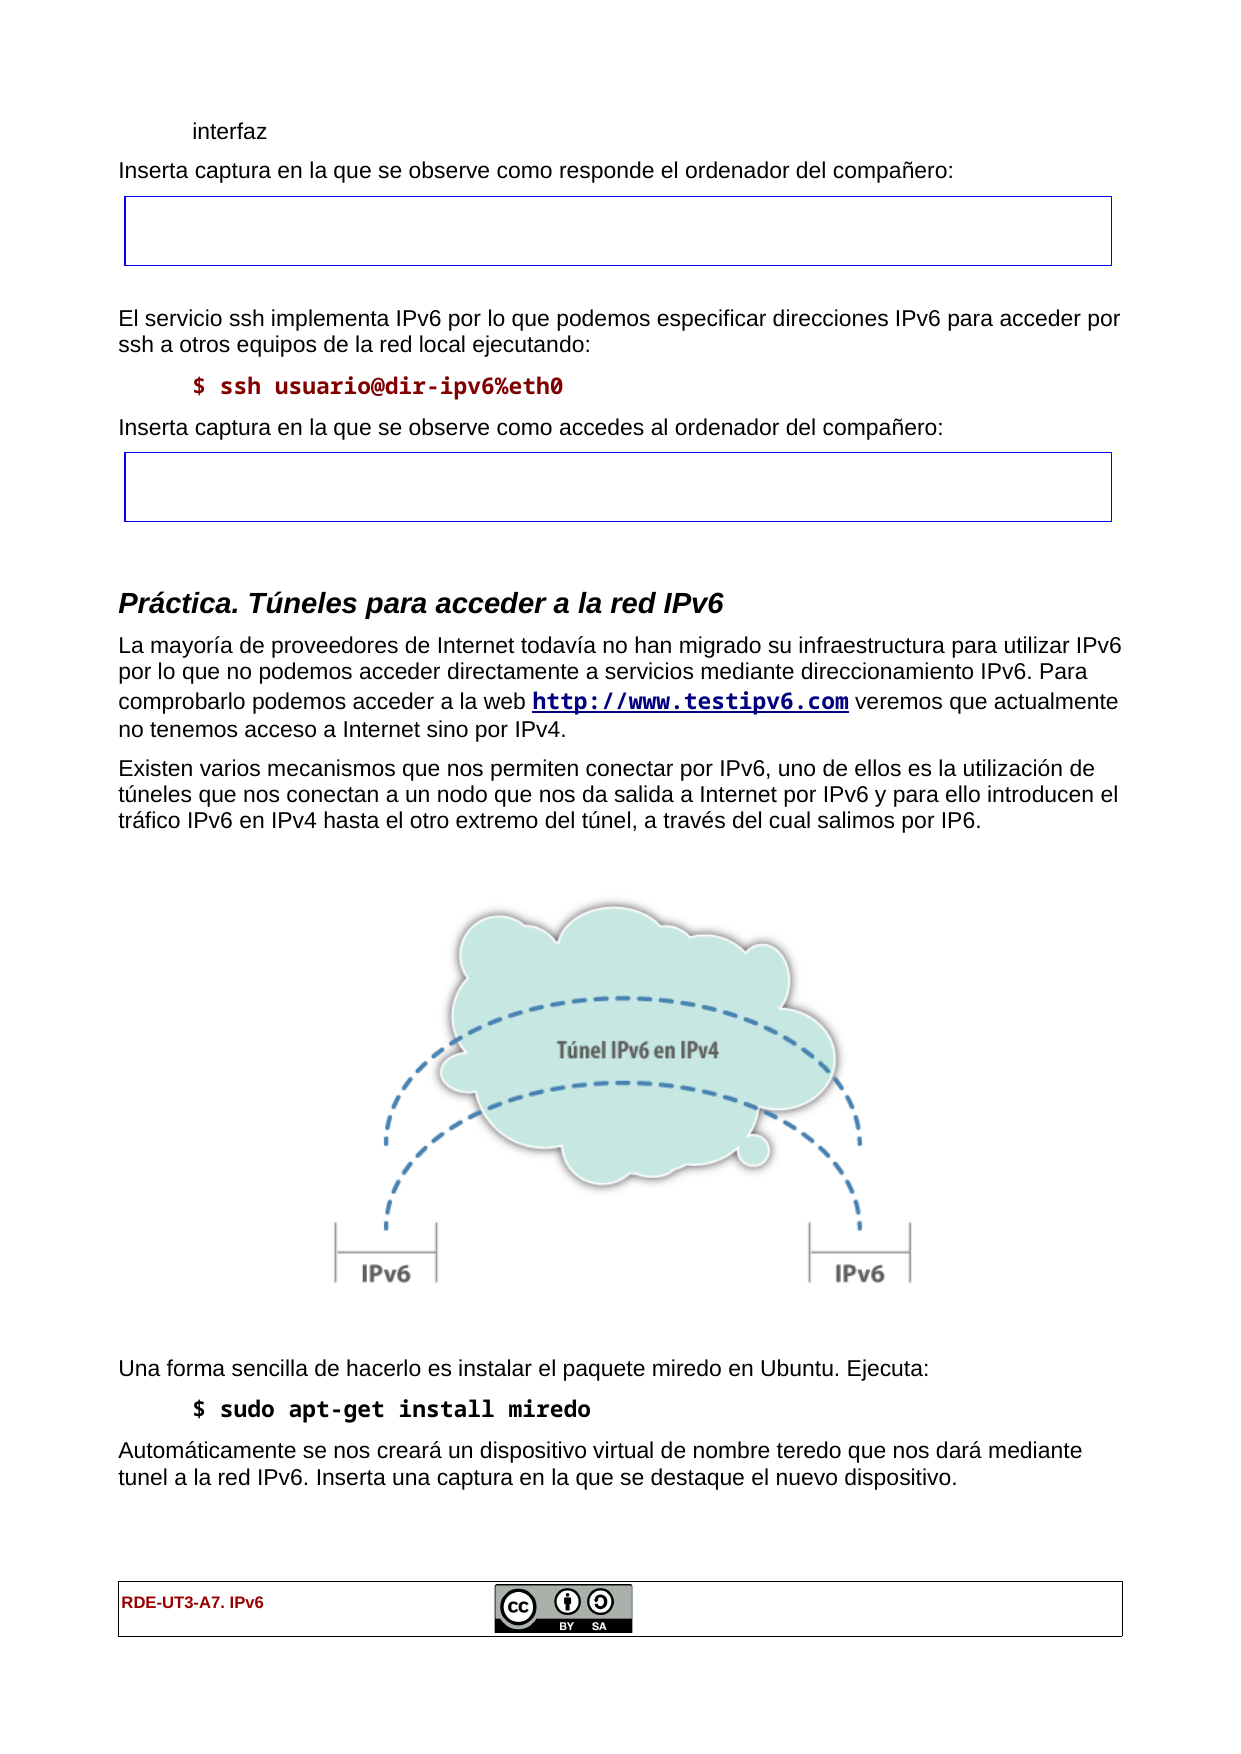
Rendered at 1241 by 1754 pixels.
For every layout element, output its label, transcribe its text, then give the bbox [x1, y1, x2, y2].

text $ ssh usuario@dir-ipv6%eth0 [192, 370, 1122, 401]
text Automáticamente se nos creará un dispositivo virtual de nombre teredo que nos dará mediante tunel a la red IPv6. Inserta una captura en la que se destaque el nuevo dispositivo. [118, 1437, 1122, 1490]
text El servicio ssh implementa IPv6 por lo que podemos especificar direcciones IPv6 para acceder por ssh a otros equipos de la red local ejecutando: [118, 304, 1122, 357]
text Inserta captura en la que se observe como accedes al ordenador del compañero: [118, 413, 1122, 440]
text $ sudo apt-get install miredo [192, 1393, 1122, 1425]
table_header [126, 453, 1111, 521]
text Inserta captura en la que se observe como responde el ordenador del compañero: [118, 157, 1122, 183]
subtitle Práctica. Túneles para acceder a la red IPv6 [118, 586, 1122, 619]
text interfaz [192, 118, 1122, 144]
text Existen varios mecanismos que nos permiten conectar por IPv6, uno de ellos es la utilización de túneles que nos conectan a un nodo que nos da salida a Internet por IPv6 y para ello introducen el tráfico IPv6 en IPv4 hasta el otro extremo del túnel, a través del cual salimos por IP6. [118, 755, 1122, 834]
text La mayoría de proveedores de Internet todavía no han migrado su infraestructura para utilizar IPv6 por lo que no podemos acceder directamente a servicios mediante direccionamiento IPv6. Para comprobarlo podemos acceder a la web http://www.testipv6.com veremos que actualmente no tenemos acceso a Internet sino por IPv4. [118, 632, 1122, 742]
picture [266, 846, 975, 1316]
picture [494, 1584, 633, 1633]
text Una forma sencilla de hacerlo es instalar el paquete miredo en Ubuntu. Ejecuta: [118, 1354, 1122, 1381]
table_header [126, 197, 1111, 264]
